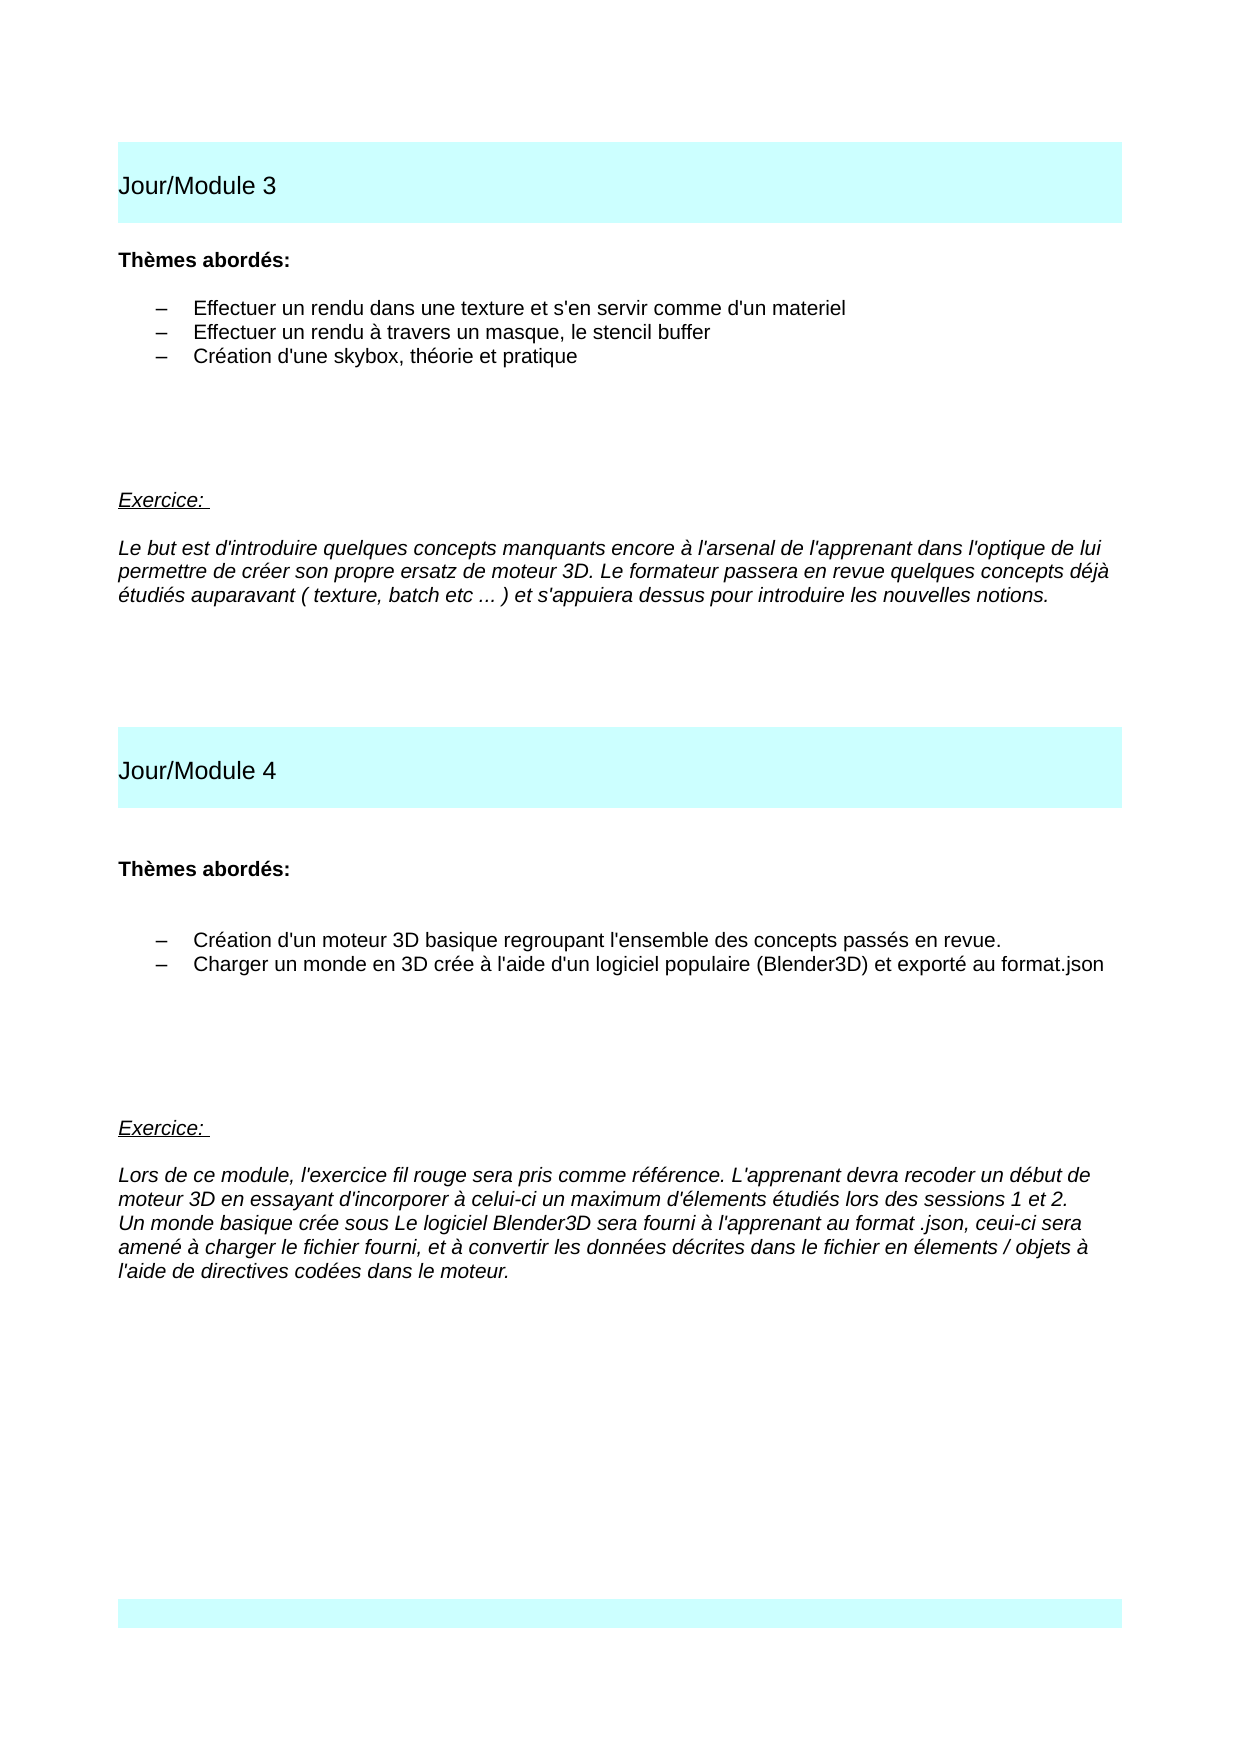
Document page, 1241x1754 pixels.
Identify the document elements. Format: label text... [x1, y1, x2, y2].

text Exercice: [118, 487, 1122, 511]
text Un monde basique crée sous Le logiciel Blender3D sera fourni à l'apprenant au format .json, ceui-ci sera amené à charger le fichier fourni, et à convertir les données décrites dans le fichier en élements / objets à l'aide de directives codées dans le moteur. [118, 1211, 1122, 1283]
text Lors de ce module, l'exercice fil rouge sera pris comme référence. L'apprenant devra recoder un début de moteur 3D en essayant d'incorporer à celui-ci un maximum d'élements étudiés lors des sessions 1 et 2. [118, 1163, 1122, 1211]
list Charger un monde en 3D crée à l'aide d'un logiciel populaire (Blender3D) et exporté au format.json [156, 952, 1122, 976]
text Thèmes abordés: [118, 856, 1122, 880]
text Le but est d'introduire quelques concepts manquants encore à l'arsenal de l'apprenant dans l'optique de lui permettre de créer son propre ersatz de moteur 3D. Le formateur passera en revue quelques concepts déjà étudiés auparavant ( texture, batch etc ... ) et s'appuiera dessus pour introduire les nouvelles notions. [118, 535, 1122, 607]
list Création d'un moteur 3D basique regroupant l'ensemble des concepts passés en revue. [156, 928, 1122, 952]
list Création d'une skybox, théorie et pratique [156, 343, 1122, 368]
list Effectuer un rendu à travers un masque, le stencil buffer [156, 319, 1122, 343]
text Jour/Module 4 [118, 756, 1122, 784]
text Thèmes abordés: [118, 247, 1122, 271]
list Effectuer un rendu dans une texture et s'en servir comme d'un materiel [156, 295, 1122, 319]
text Jour/Module 3 [118, 171, 1122, 199]
text Exercice: [118, 1115, 1122, 1139]
